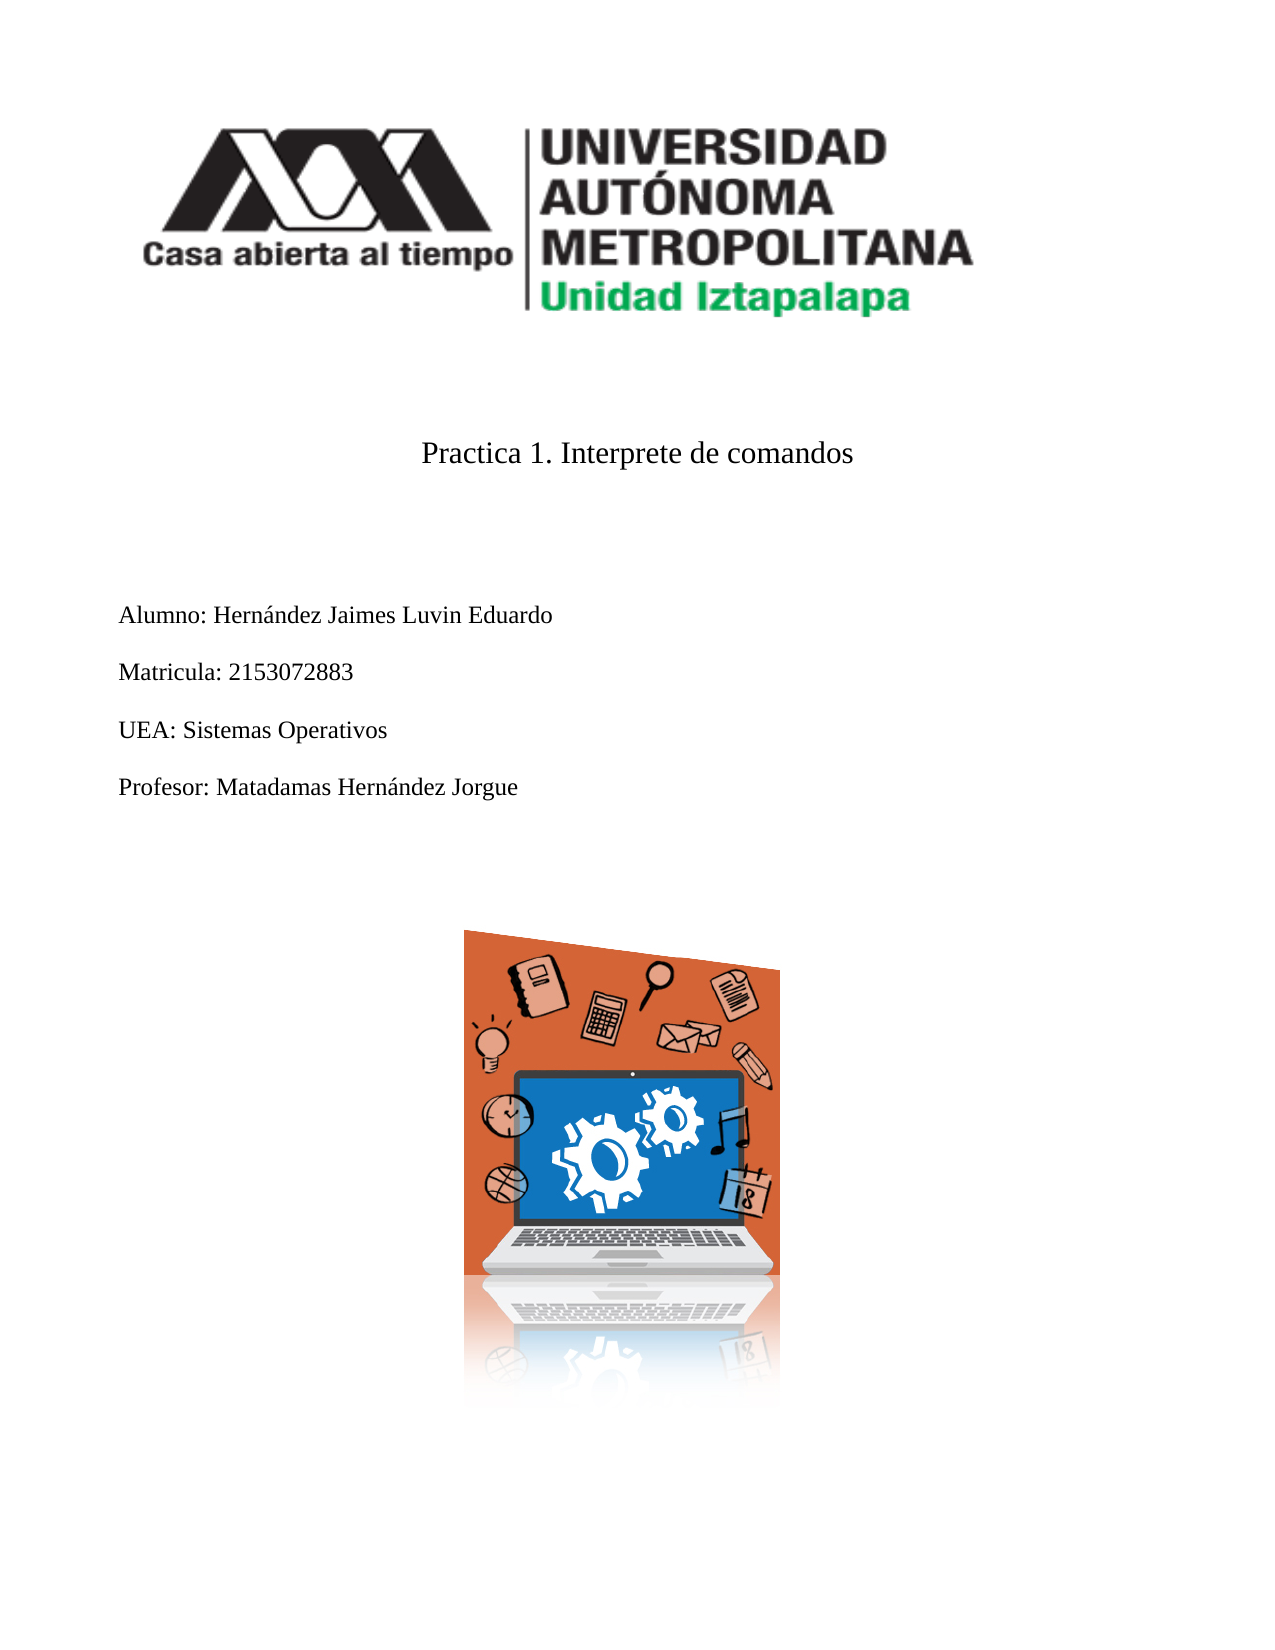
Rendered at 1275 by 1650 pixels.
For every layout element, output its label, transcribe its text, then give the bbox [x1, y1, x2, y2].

picture [462, 925, 783, 1425]
text Practica 1. Interprete de comandos [118, 434, 1157, 470]
picture [134, 122, 983, 325]
text Alumno: Hernández Jaimes Luvin Eduardo [118, 600, 1157, 628]
text UEA: Sistemas Operativos [118, 715, 1157, 743]
text Matricula: 2153072883 [118, 657, 1157, 686]
text Profesor: Matadamas Hernández Jorgue [118, 772, 1157, 801]
